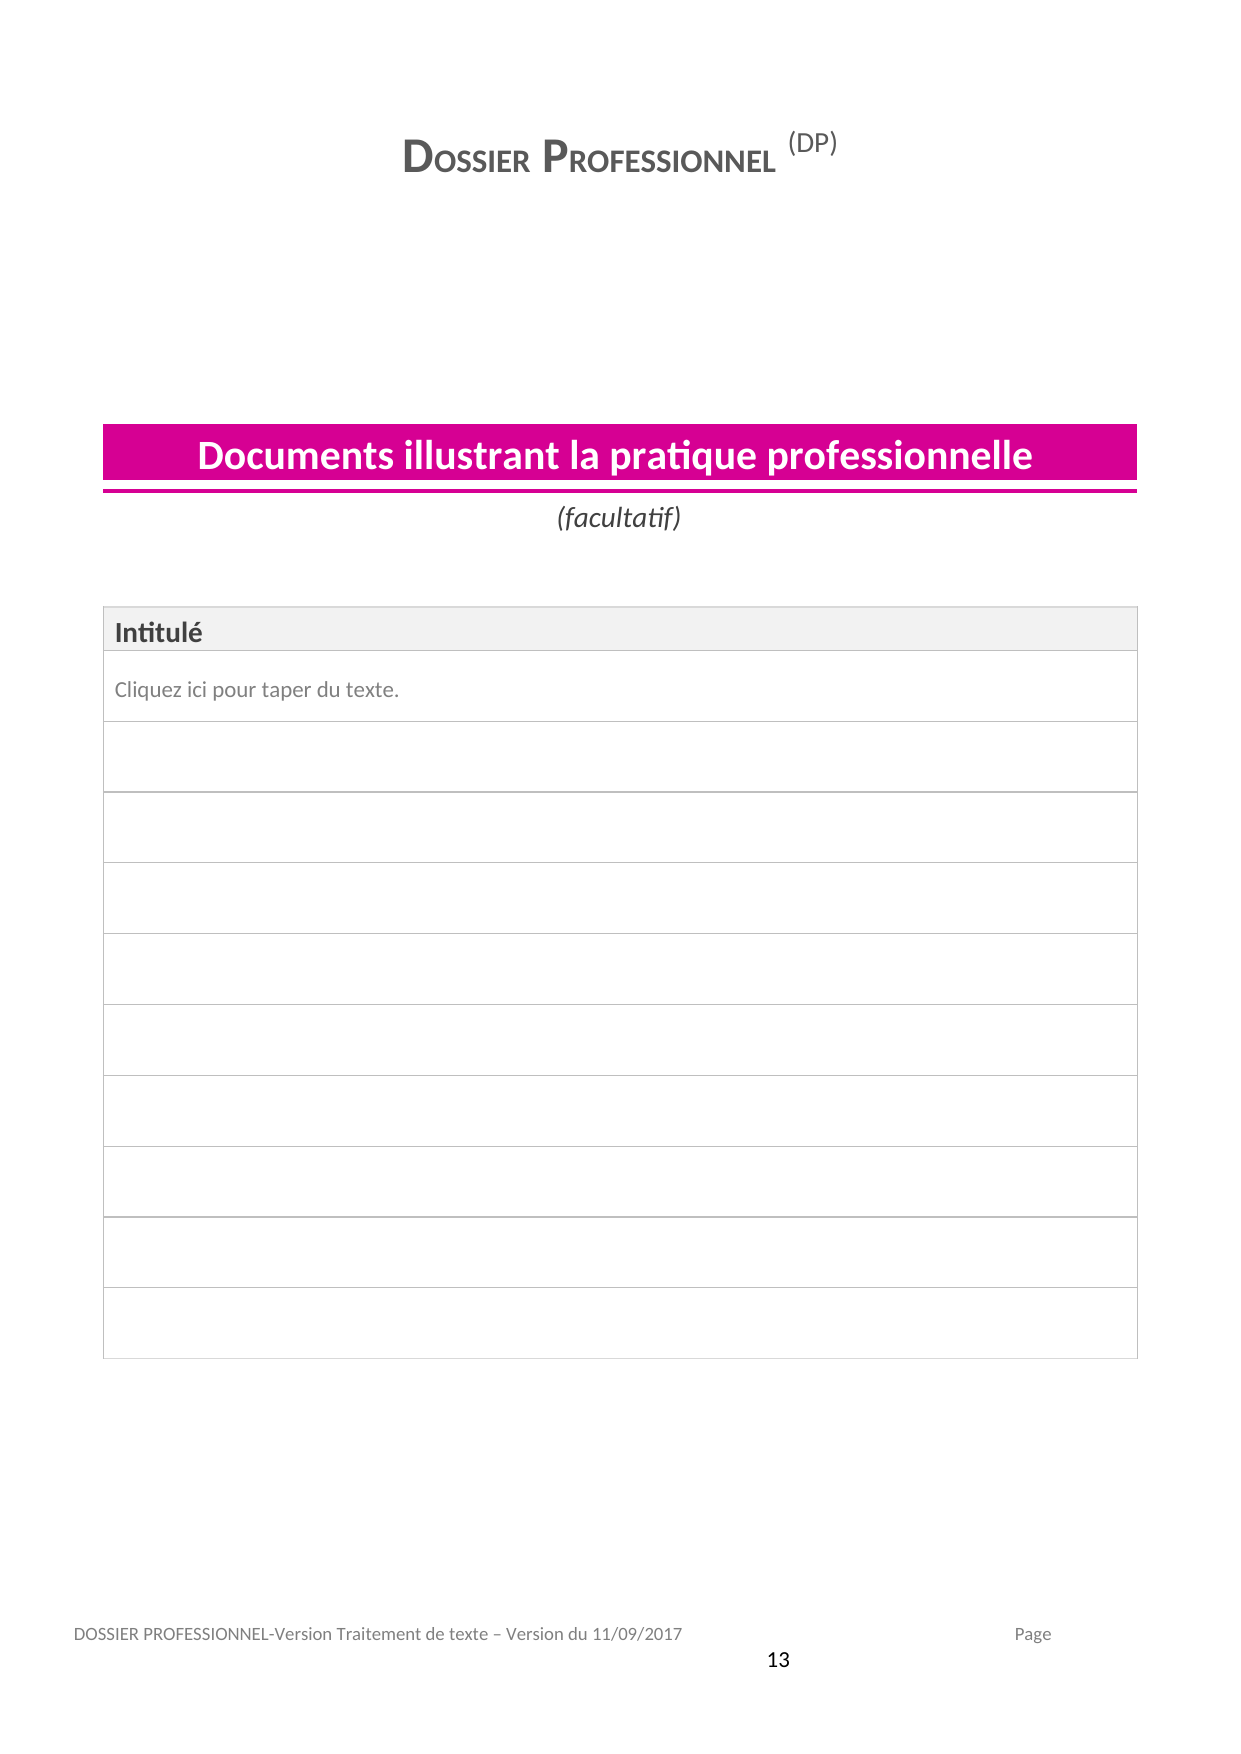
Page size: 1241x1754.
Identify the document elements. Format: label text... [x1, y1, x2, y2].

table_cell [104, 793, 1137, 862]
table_cell [104, 934, 1137, 1004]
table_header Documents illustrant la pratique professionnelle [103, 424, 1137, 480]
table_cell [104, 1005, 1137, 1075]
table_cell [104, 722, 1137, 791]
table_cell Cliquez ici pour taper du texte. [104, 651, 1137, 721]
table_cell Intitulé [104, 608, 1137, 650]
table_cell (facultatif) [103, 493, 1137, 606]
table_cell [104, 1147, 1137, 1216]
table_cell [104, 1218, 1137, 1287]
table_cell [104, 863, 1137, 933]
table_cell [104, 1288, 1137, 1358]
table_cell [103, 480, 1137, 489]
table_cell [104, 1076, 1137, 1146]
